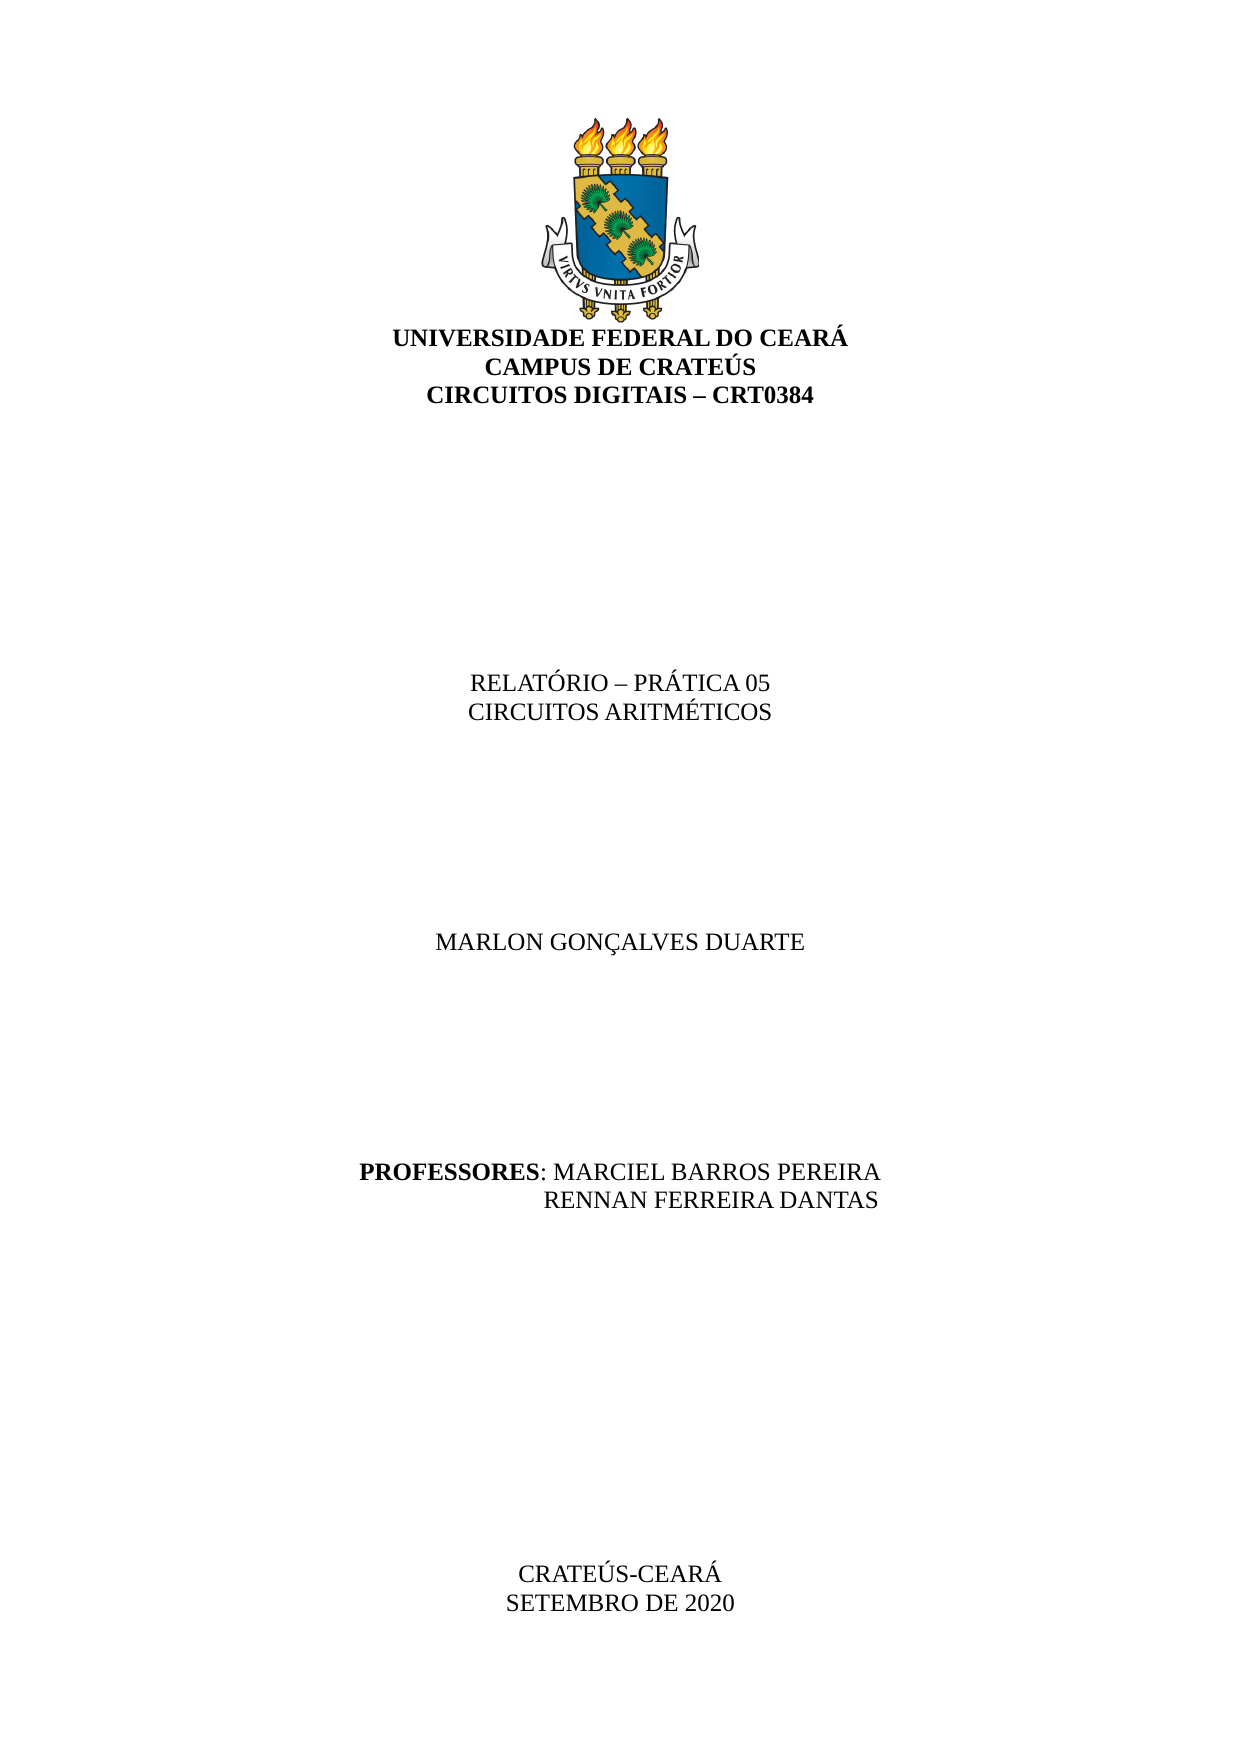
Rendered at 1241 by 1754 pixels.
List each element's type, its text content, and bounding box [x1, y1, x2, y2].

text PROFESSORES: MARCIEL BARROS PEREIRA [118, 1157, 1122, 1186]
text CIRCUITOS ARITMÉTICOS [118, 697, 1122, 726]
text UNIVERSIDADE FEDERAL DO CEARÁ [118, 323, 1122, 352]
text CRATEÚS-CEARÁ [118, 1559, 1122, 1588]
picture [541, 118, 699, 323]
text CIRCUITOS DIGITAIS – CRT0384 [118, 381, 1122, 409]
text SETEMBRO DE 2020 [118, 1588, 1122, 1617]
text RENNAN FERREIRA DANTAS [543, 1186, 1122, 1214]
text CAMPUS DE CRATEÚS [118, 352, 1122, 381]
text MARLON GONÇALVES DUARTE [118, 927, 1122, 956]
text RELATÓRIO – PRÁTICA 05 [118, 668, 1122, 697]
